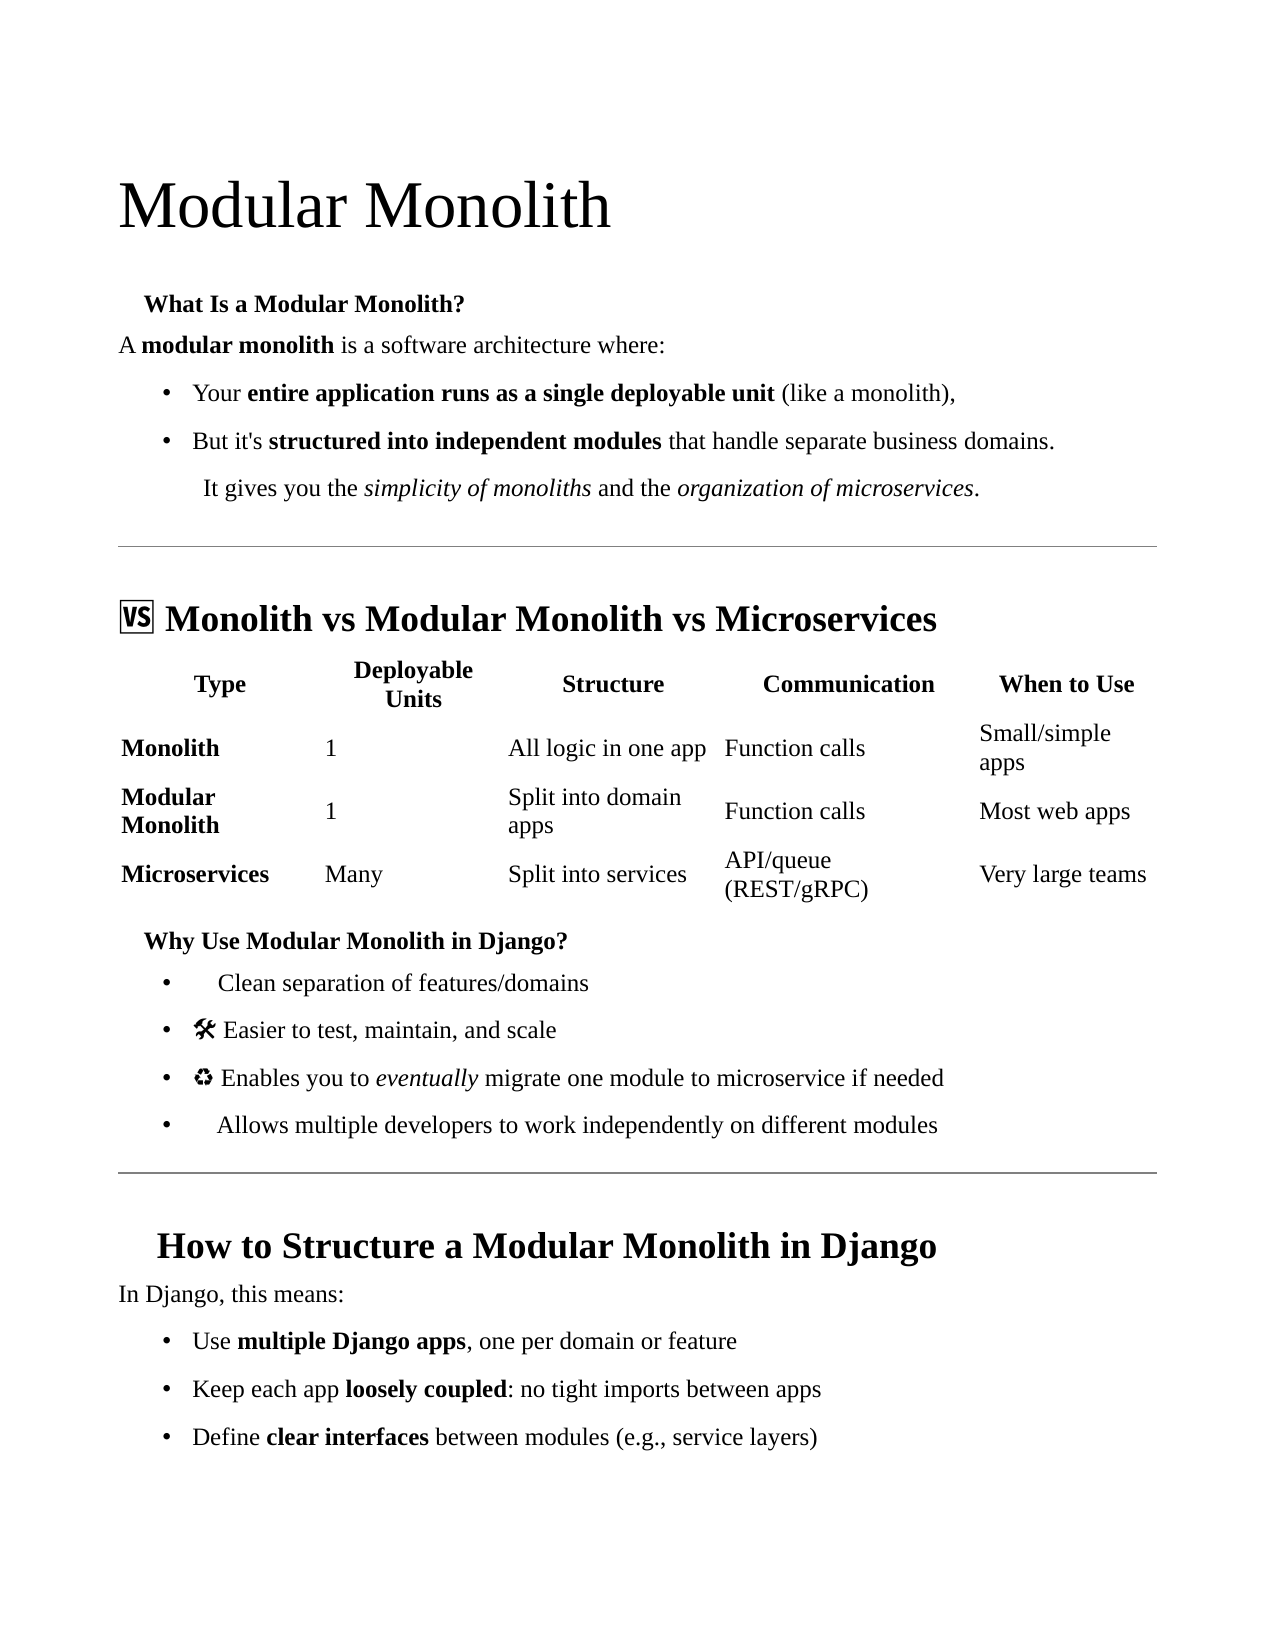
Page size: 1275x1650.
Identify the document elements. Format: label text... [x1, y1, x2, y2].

table_header Deployable Units [322, 652, 505, 716]
list ♻️ Enables you to eventually migrate one module to microservice if needed [162, 1063, 1157, 1092]
table_cell Function calls [721, 716, 976, 779]
table_cell Small/simple apps [976, 716, 1157, 779]
table_cell Most web apps [976, 779, 1157, 842]
table_cell Split into services [505, 842, 721, 906]
text In Django, this means: [118, 1279, 1157, 1308]
subtitle 🧱 What Is a Modular Monolith? [118, 289, 1157, 318]
text Modular Monolith [118, 166, 1157, 242]
list But it's structured into independent modules that handle separate business domains. [162, 426, 1157, 454]
list Keep each app loosely coupled: no tight imports between apps [162, 1374, 1157, 1403]
list 🧩 Clean separation of features/domains [162, 968, 1157, 996]
list Define clear interfaces between modules (e.g., service layers) [162, 1422, 1157, 1450]
table_cell Many [322, 842, 505, 906]
table_cell Modular Monolith [118, 779, 322, 842]
table_cell Function calls [721, 779, 976, 842]
table_header When to Use [976, 652, 1157, 716]
list Use multiple Django apps, one per domain or feature [162, 1326, 1157, 1355]
table_cell Microservices [118, 842, 322, 906]
table_cell 1 [322, 779, 505, 842]
table_header Structure [505, 652, 721, 716]
list Your entire application runs as a single deployable unit (like a monolith), [162, 378, 1157, 407]
text A modular monolith is a software architecture where: [118, 331, 1157, 359]
list 👥 Allows multiple developers to work independently on different modules [162, 1111, 1157, 1139]
text ✅ It gives you the simplicity of monoliths and the organization of microservices. [177, 473, 1098, 502]
table_cell Monolith [118, 716, 322, 779]
table_cell 1 [322, 716, 505, 779]
table_cell All logic in one app [505, 716, 721, 779]
subtitle 🧠 Why Use Modular Monolith in Django? [118, 926, 1157, 955]
table_cell Very large teams [976, 842, 1157, 906]
table_header Type [118, 652, 322, 716]
table_cell Split into domain apps [505, 779, 721, 842]
table_header Communication [721, 652, 976, 716]
table_cell API/queue (REST/gRPC) [721, 842, 976, 906]
list 🛠 Easier to test, maintain, and scale [162, 1015, 1157, 1044]
subtitle 🔧 How to Structure a Modular Monolith in Django [118, 1223, 1157, 1266]
subtitle 🆚 Monolith vs Modular Monolith vs Microservices [118, 597, 1157, 640]
